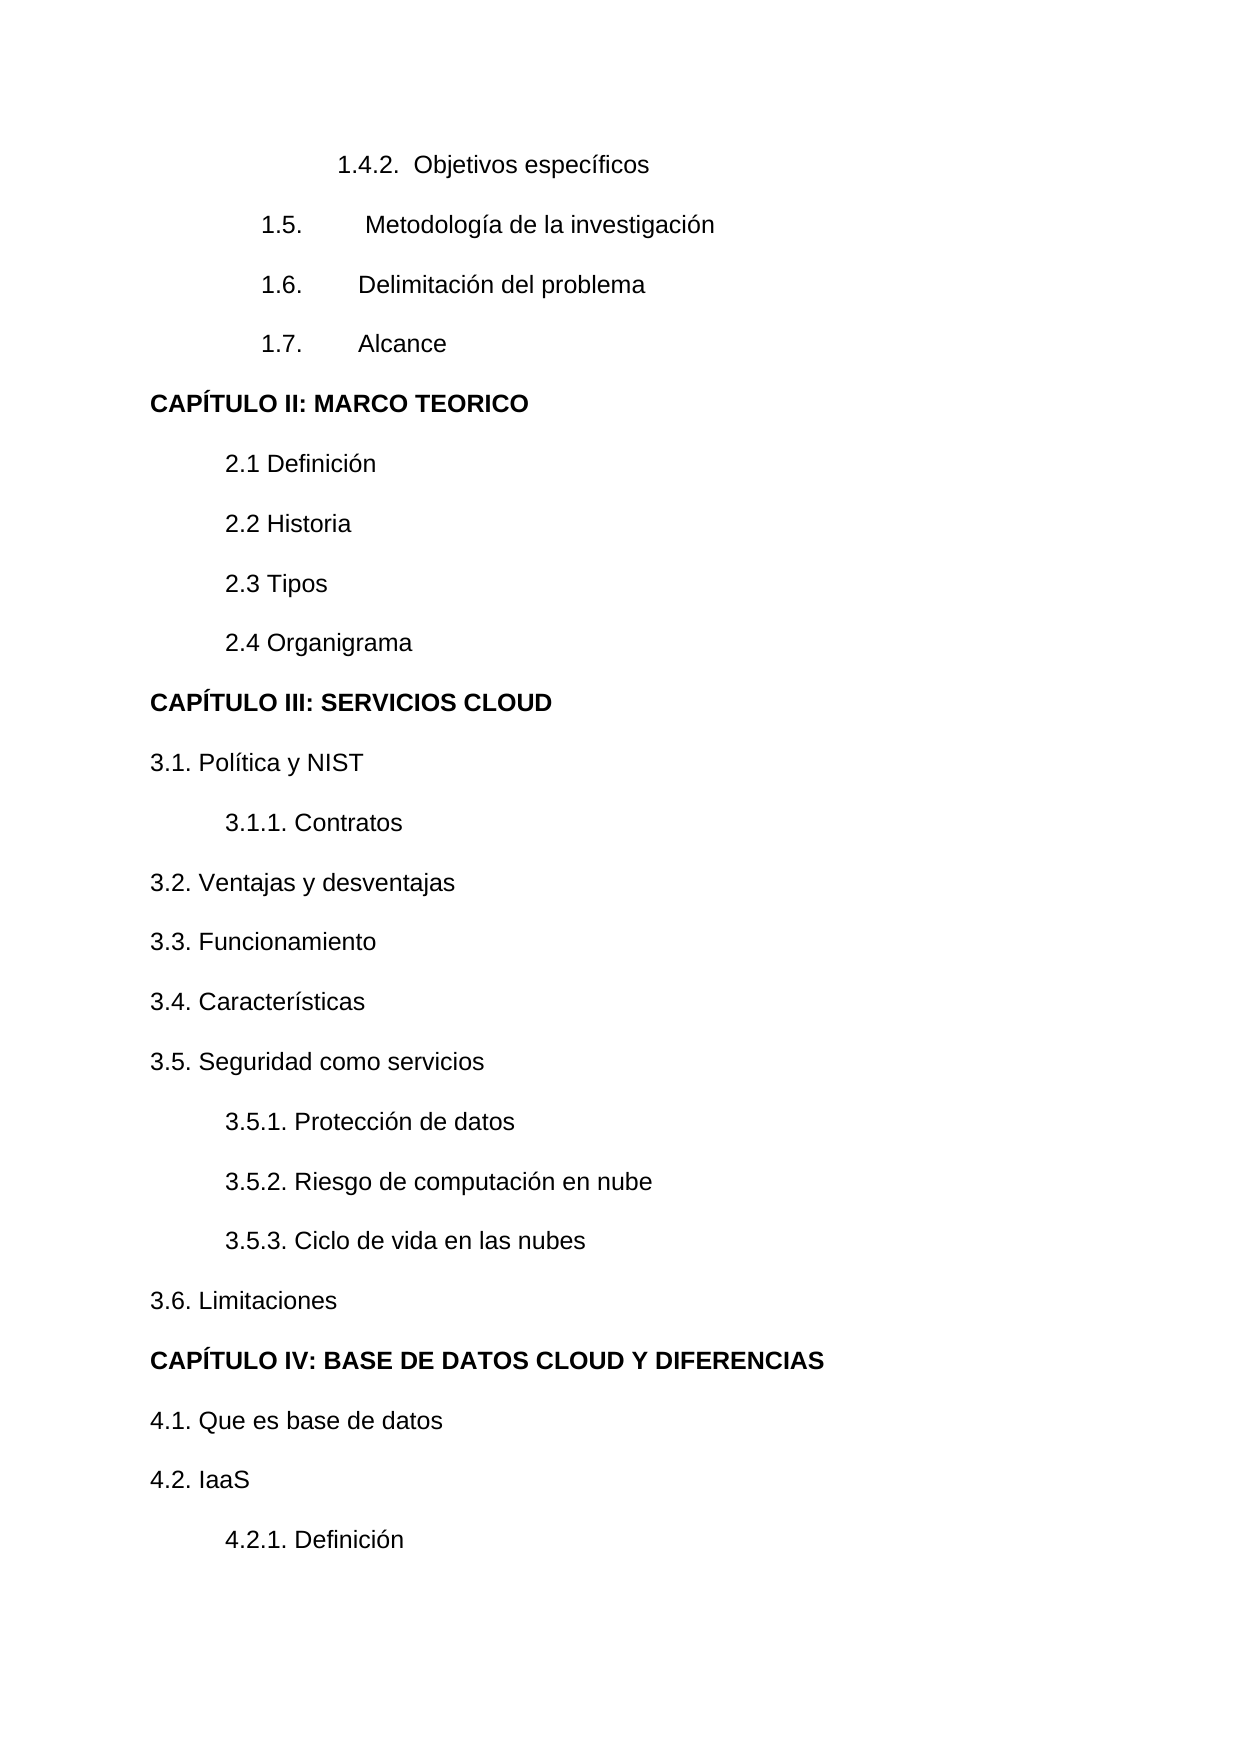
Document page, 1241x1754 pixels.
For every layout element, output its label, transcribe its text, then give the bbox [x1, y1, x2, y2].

text 2.3 Tipos [225, 568, 1090, 597]
text CAPÍTULO IV: BASE DE DATOS CLOUD Y DIFERENCIAS [150, 1346, 1090, 1374]
text 3.1.1. Contratos [225, 808, 1090, 836]
text 3.3. Funcionamiento [150, 927, 1090, 956]
text 1.7. Alcance [150, 329, 1090, 358]
text 3.5. Seguridad como servicios [150, 1047, 1090, 1076]
text 1.4.2. Objetivos específicos [150, 150, 1090, 179]
text 2.4 Organigrama [225, 628, 1090, 657]
text 3.6. Limitaciones [150, 1286, 1090, 1315]
text CAPÍTULO III: SERVICIOS CLOUD [150, 688, 1090, 717]
text 2.2 Historia [225, 509, 1090, 537]
text 1.5. Metodología de la investigación [150, 210, 1090, 238]
text 4.2.1. Definición [225, 1525, 1090, 1554]
text 3.4. Características [150, 987, 1090, 1016]
text 4.2. IaaS [150, 1465, 1090, 1494]
text 1.6. Delimitación del problema [150, 269, 1090, 298]
text 3.5.1. Protección de datos [225, 1107, 1090, 1135]
text 3.5.3. Ciclo de vida en las nubes [225, 1226, 1090, 1255]
text 3.5.2. Riesgo de computación en nube [225, 1166, 1090, 1195]
text 3.1. Política y NIST [150, 748, 1090, 777]
text CAPÍTULO II: MARCO TEORICO [150, 389, 1090, 418]
text 2.1 Definición [225, 449, 1090, 478]
text 3.2. Ventajas y desventajas [150, 867, 1090, 896]
text 4.1. Que es base de datos [150, 1406, 1090, 1434]
